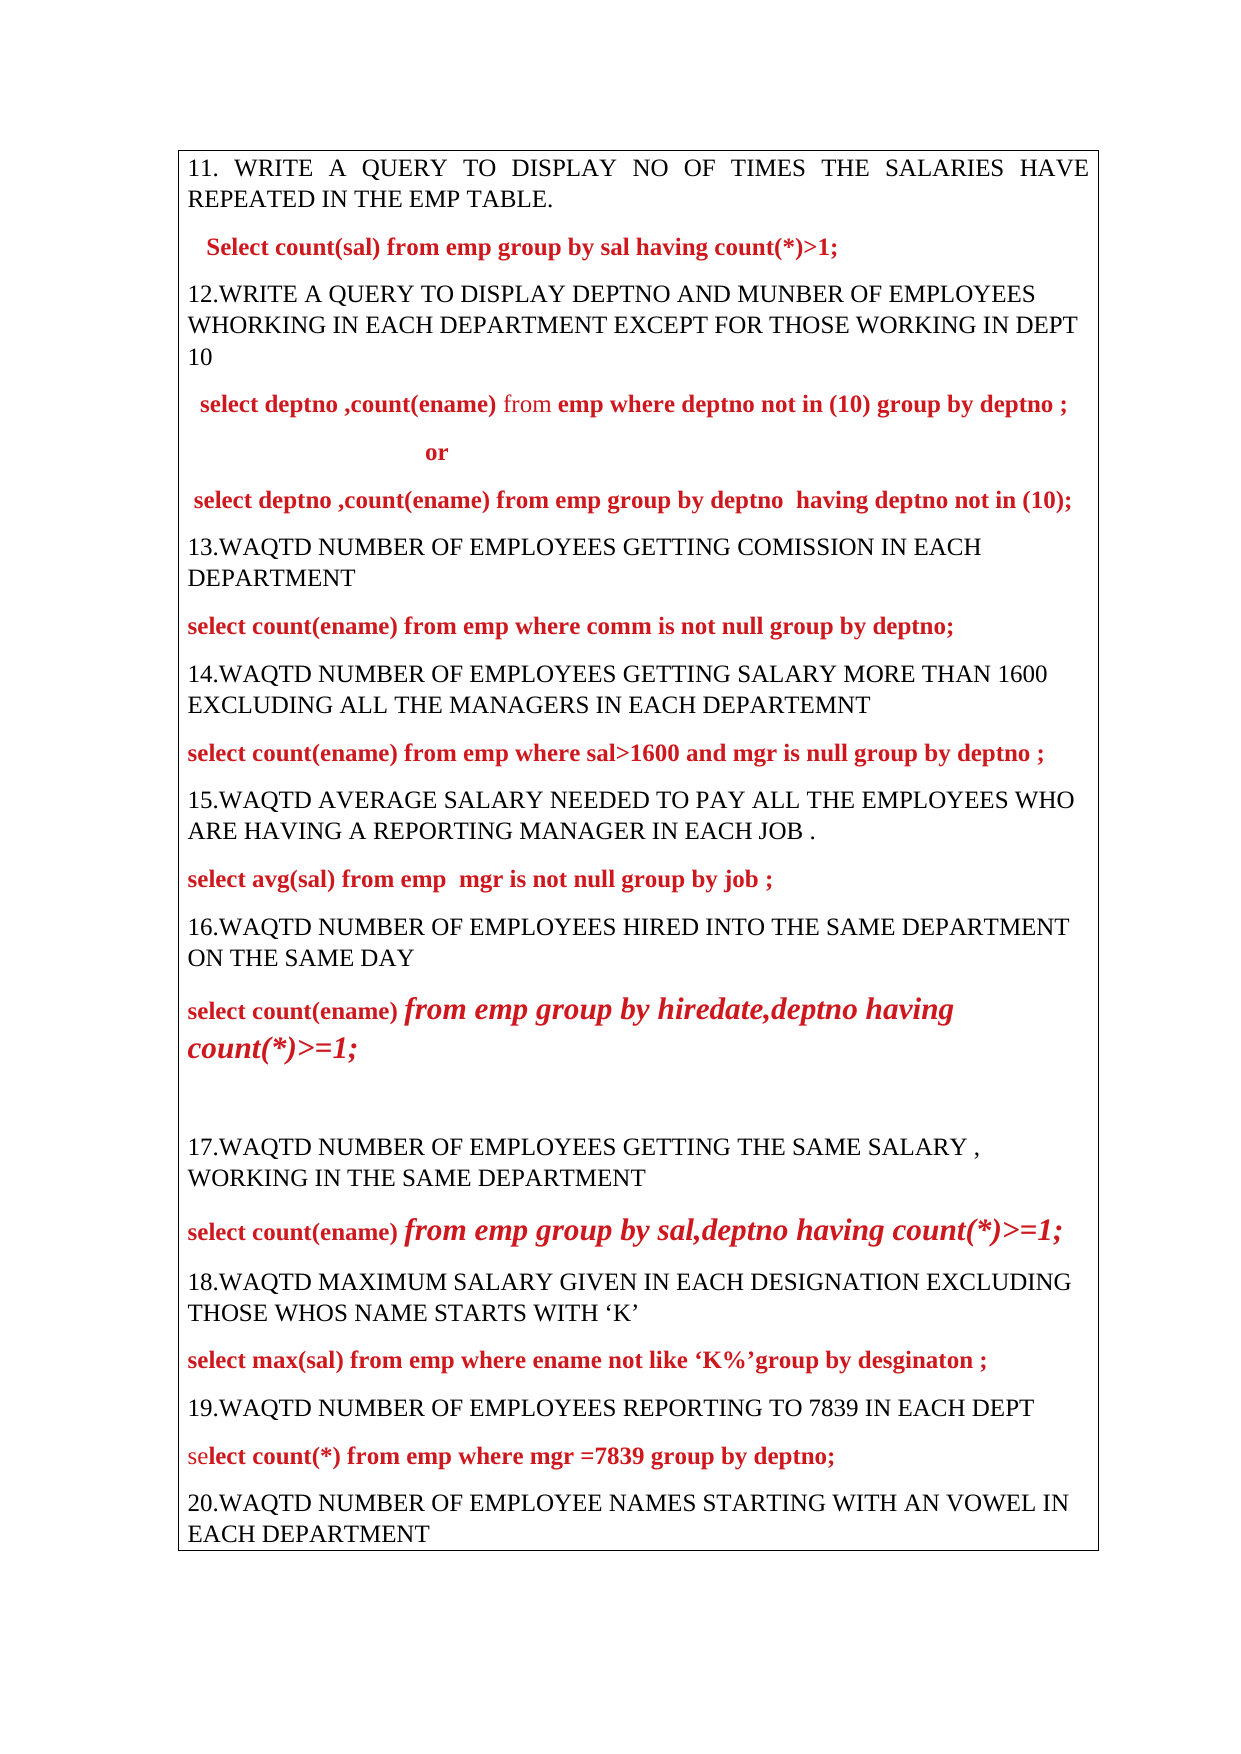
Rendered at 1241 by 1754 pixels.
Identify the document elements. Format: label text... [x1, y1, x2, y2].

text select count(ename) from emp group by sal,deptno having count(*)>=1; [179, 1208, 1098, 1247]
text or [179, 434, 1098, 466]
text select deptno ,count(ename) from emp group by deptno having deptno not in (10); [179, 482, 1098, 513]
text 15.WAQTD AVERAGE SALARY NEEDED TO PAY ALL THE EMPLOYEES WHO ARE HAVING A REPORTING MANAGER IN EACH JOB . [179, 782, 1098, 845]
text 17.WAQTD NUMBER OF EMPLOYEES GETTING THE SAME SALARY , WORKING IN THE SAME DEPARTMENT [179, 1129, 1098, 1192]
text 11. WRITE A QUERY TO DISPLAY NO OF TIMES THE SALARIES HAVE REPEATED IN THE EMP TABLE. [179, 151, 1098, 213]
text 14.WAQTD NUMBER OF EMPLOYEES GETTING SALARY MORE THAN 1600 EXCLUDING ALL THE MANAGERS IN EACH DEPARTEMNT [179, 656, 1098, 719]
text select deptno ,count(ename) from emp where deptno not in (10) group by deptno ; [179, 386, 1098, 418]
text select count(ename) from emp group by hiredate,deptno having count(*)>=1; [179, 987, 1098, 1065]
text 20.WAQTD NUMBER OF EMPLOYEE NAMES STARTING WITH AN VOWEL IN EACH DEPARTMENT [179, 1485, 1098, 1550]
text select max(sal) from emp where ename not like ‘K%’group by desginaton ; [179, 1342, 1098, 1374]
text 16.WAQTD NUMBER OF EMPLOYEES HIRED INTO THE SAME DEPARTMENT ON THE SAME DAY [179, 909, 1098, 972]
text select count(ename) from emp where sal>1600 and mgr is null group by deptno ; [179, 734, 1098, 766]
text 13.WAQTD NUMBER OF EMPLOYEES GETTING COMISSION IN EACH DEPARTMENT [179, 529, 1098, 592]
text 12.WRITE A QUERY TO DISPLAY DEPTNO AND MUNBER OF EMPLOYEES WHORKING IN EACH DEPARTMENT EXCEPT FOR THOSE WORKING IN DEPT 10 [179, 276, 1098, 370]
text 19.WAQTD NUMBER OF EMPLOYEES REPORTING TO 7839 IN EACH DEPT [179, 1390, 1098, 1422]
text select count(ename) from emp where comm is not null group by deptno; [179, 608, 1098, 640]
text Select count(sal) from emp group by sal having count(*)>1; [179, 229, 1098, 261]
text select count(*) from emp where mgr =7839 group by deptno; [179, 1438, 1098, 1469]
text select avg(sal) from emp mgr is not null group by job ; [179, 861, 1098, 893]
text 18.WAQTD MAXIMUM SALARY GIVEN IN EACH DESIGNATION EXCLUDING THOSE WHOS NAME STARTS WITH ‘K’ [179, 1263, 1098, 1326]
